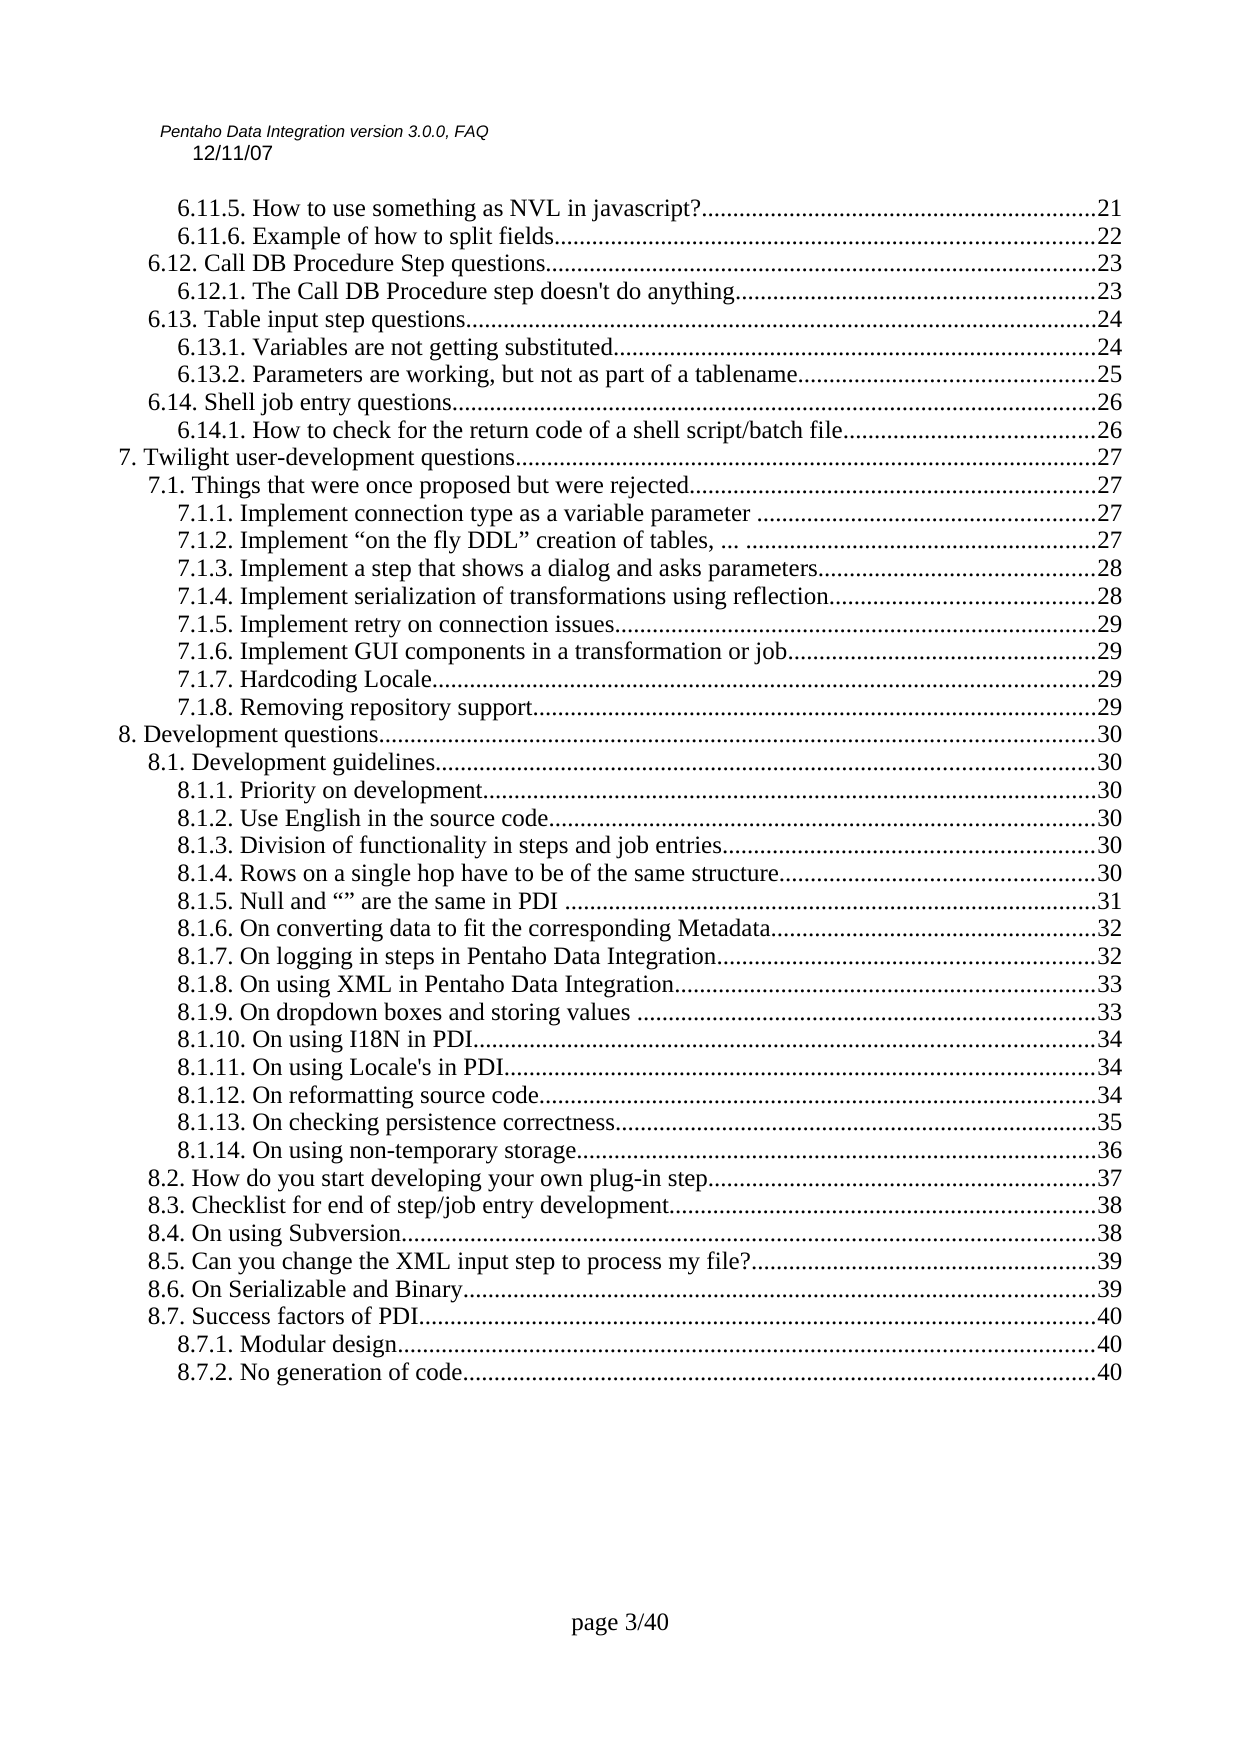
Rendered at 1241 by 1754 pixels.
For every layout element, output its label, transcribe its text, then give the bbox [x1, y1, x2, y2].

text 8.1.7. On logging in steps in Pentaho Data Integration 32 [177, 942, 1122, 970]
text 8.1.11. On using Locale's in PDI 34 [177, 1053, 1122, 1081]
text 8.1.4. Rows on a single hop have to be of the same structure 30 [177, 859, 1122, 887]
text 8.1.12. On reformatting source code 34 [177, 1081, 1122, 1108]
text 6.11.5. How to use something as NVL in javascript? 21 [177, 194, 1122, 222]
text 7.1.4. Implement serialization of transformations using reflection 28 [177, 582, 1122, 610]
text 6.13. Table input step questions 24 [148, 305, 1122, 333]
text 8.3. Checklist for end of step/job entry development 38 [148, 1192, 1122, 1219]
text 8.4. On using Subversion 38 [148, 1219, 1122, 1247]
text 8.7.1. Modular design 40 [177, 1330, 1122, 1358]
text 8.2. How do you start developing your own plug-in step 37 [148, 1164, 1122, 1192]
text 8.7. Success factors of PDI 40 [148, 1302, 1122, 1330]
text 8.1.1. Priority on development 30 [177, 776, 1122, 804]
text 7.1.1. Implement connection type as a variable parameter 27 [177, 499, 1122, 527]
text 8.1.8. On using XML in Pentaho Data Integration 33 [177, 970, 1122, 998]
text 6.14. Shell job entry questions 26 [148, 388, 1122, 416]
text 7.1.5. Implement retry on connection issues 29 [177, 610, 1122, 637]
text 7. Twilight user-development questions 27 [118, 443, 1122, 471]
text 8.1.10. On using I18N in PDI 34 [177, 1025, 1122, 1053]
text 7.1.3. Implement a step that shows a dialog and asks parameters 28 [177, 554, 1122, 582]
text 8. Development questions 30 [118, 721, 1122, 748]
text 8.1.9. On dropdown boxes and storing values 33 [177, 998, 1122, 1025]
text 8.7.2. No generation of code 40 [177, 1358, 1122, 1386]
text 7.1.2. Implement “on the fly DDL” creation of tables, ... 27 [177, 527, 1122, 554]
text 7.1.6. Implement GUI components in a transformation or job 29 [177, 637, 1122, 665]
text 6.14.1. How to check for the return code of a shell script/batch file 26 [177, 416, 1122, 443]
text 8.1.3. Division of functionality in steps and job entries 30 [177, 831, 1122, 859]
text 6.11.6. Example of how to split fields 22 [177, 222, 1122, 249]
text 6.13.2. Parameters are working, but not as part of a tablename 25 [177, 360, 1122, 388]
text 8.1.14. On using non-temporary storage 36 [177, 1136, 1122, 1164]
text 8.1. Development guidelines 30 [148, 748, 1122, 776]
text 8.1.2. Use English in the source code 30 [177, 804, 1122, 831]
text 7.1.8. Removing repository support 29 [177, 693, 1122, 721]
text 8.1.6. On converting data to fit the corresponding Metadata 32 [177, 914, 1122, 942]
text 8.1.13. On checking persistence correctness 35 [177, 1108, 1122, 1136]
text 6.12.1. The Call DB Procedure step doesn't do anything 23 [177, 277, 1122, 305]
text 6.13.1. Variables are not getting substituted 24 [177, 333, 1122, 360]
text 7.1.7. Hardcoding Locale 29 [177, 665, 1122, 693]
text 8.6. On Serializable and Binary 39 [148, 1275, 1122, 1302]
text 7.1. Things that were once proposed but were rejected 27 [148, 471, 1122, 499]
text 8.5. Can you change the XML input step to process my file? 39 [148, 1247, 1122, 1275]
text 6.12. Call DB Procedure Step questions 23 [148, 249, 1122, 277]
text 8.1.5. Null and “” are the same in PDI 31 [177, 887, 1122, 914]
